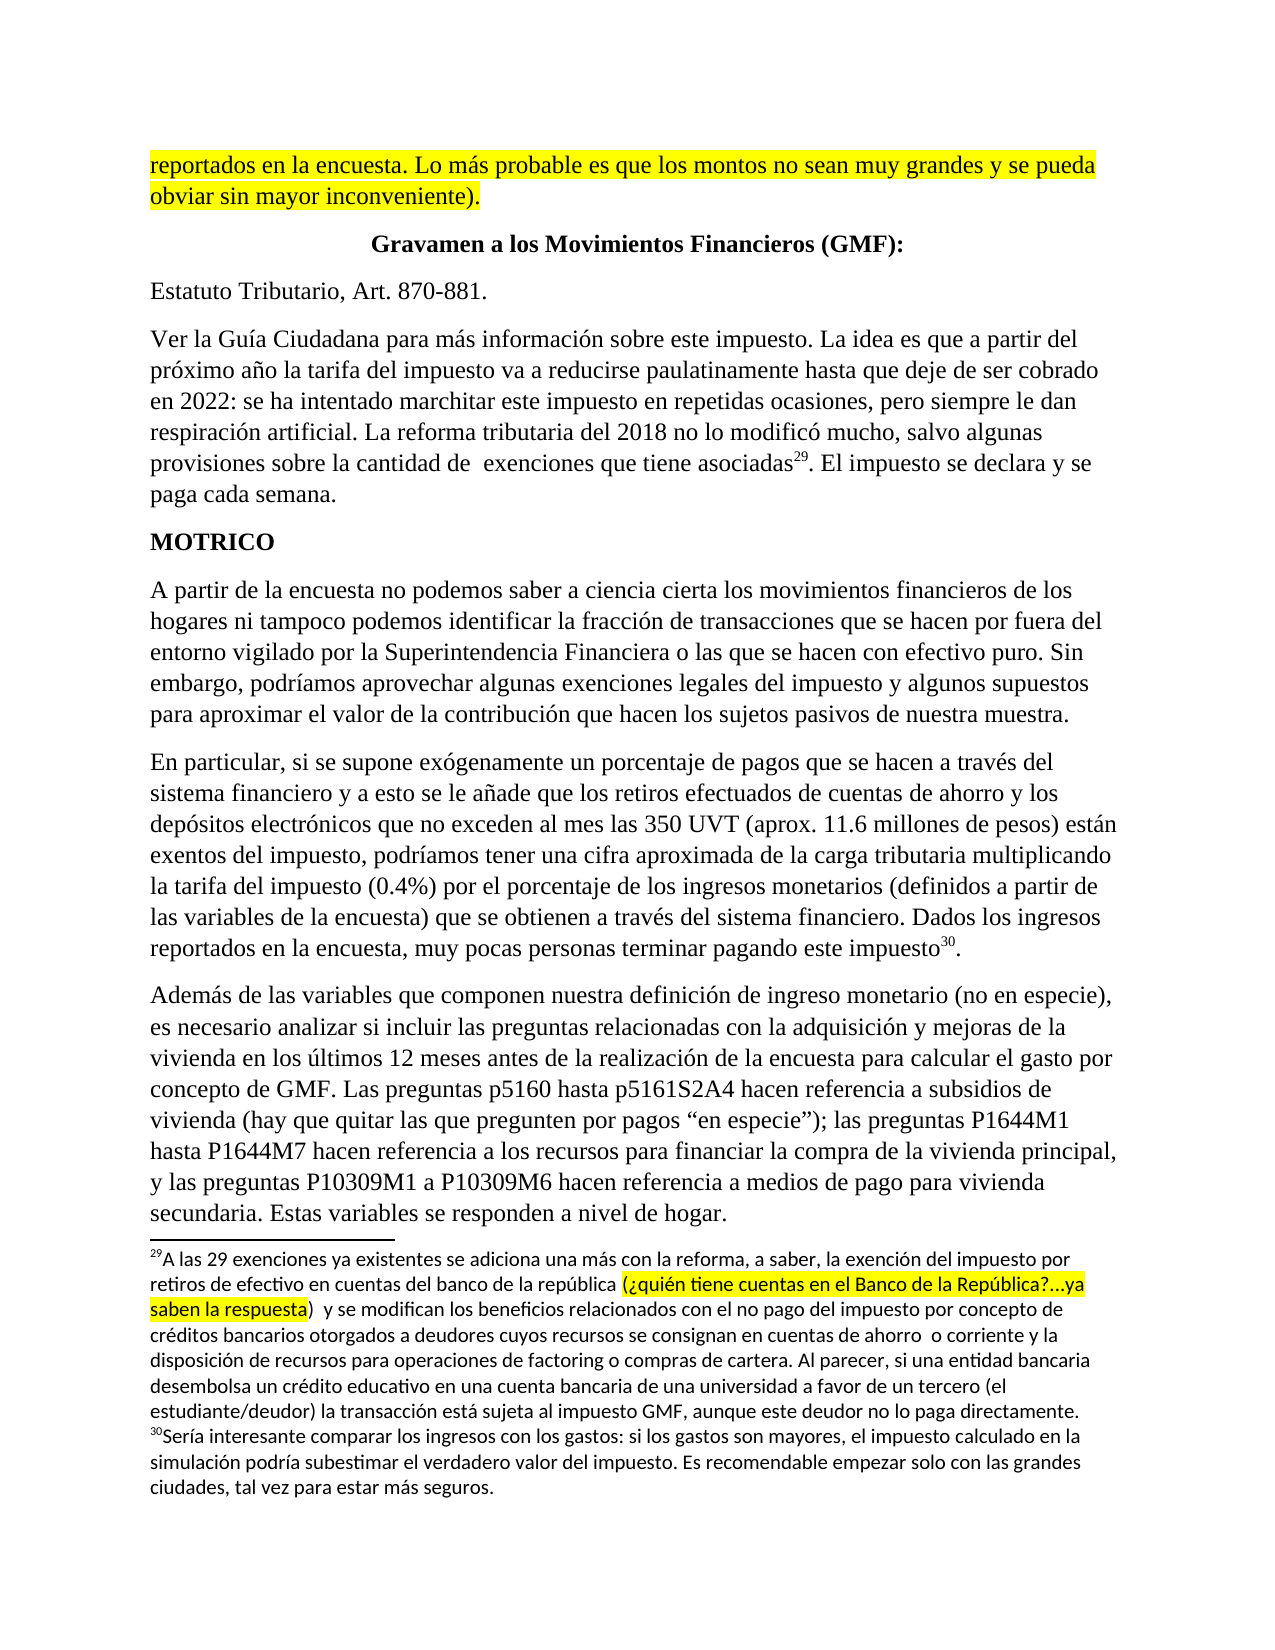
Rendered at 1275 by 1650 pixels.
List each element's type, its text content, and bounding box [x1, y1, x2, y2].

text Sería interesante comparar los ingresos con los gastos: si los gastos son mayores, el impuesto calculado en la simulación podría subestimar el verdadero valor del impuesto. Es recomendable empezar solo con las grandes ciudades, tal vez para estar más seguros. [150, 1424, 1125, 1500]
text Además de las variables que componen nuestra definición de ingreso monetario (no en especie), es necesario analizar si incluir las preguntas relacionadas con la adquisición y mejoras de la vivienda en los últimos 12 meses antes de la realización de la encuesta para calcular el gasto por concepto de GMF. Las preguntas p5160 hasta p5161S2A4 hacen referencia a subsidios de vivienda (hay que quitar las que pregunten por pagos “en especie”); las preguntas P1644M1 hasta P1644M7 hacen referencia a los recursos para financiar la compra de la vivienda principal, y las preguntas P10309M1 a P10309M6 hacen referencia a medios de pago para vivienda secundaria. Estas variables se responden a nivel de hogar. [150, 981, 1125, 1227]
text Estatuto Tributario, Art. 870-881. [150, 276, 1125, 305]
text Ver la Guía Ciudadana para más información sobre este impuesto. La idea es que a partir del próximo año la tarifa del impuesto va a reducirse paulatinamente hasta que deje de ser cobrado en 2022: se ha intentado marchitar este impuesto en repetidas ocasiones, pero siempre le dan respiración artificial. La reforma tributaria del 2018 no lo modificó mucho, salvo algunas provisiones sobre la cantidad de exenciones que tiene asociadas. El impuesto se declara y se paga cada semana. [150, 324, 1125, 508]
text reportados en la encuesta. Lo más probable es que los montos no sean muy grandes y se pueda obviar sin mayor inconveniente). [150, 150, 1125, 210]
text A partir de la encuesta no podemos saber a ciencia cierta los movimientos financieros de los hogares ni tampoco podemos identificar la fracción de transacciones que se hacen por fuera del entorno vigilado por la Superintendencia Financiera o las que se hacen con efectivo puro. Sin embargo, podríamos aprovechar algunas exenciones legales del impuesto y algunos supuestos para aproximar el valor de la contribución que hacen los sujetos pasivos de nuestra muestra. [150, 575, 1125, 728]
text A las 29 exenciones ya existentes se adiciona una más con la reforma, a saber, la exención del impuesto por retiros de efectivo en cuentas del banco de la república (¿quién tiene cuentas en el Banco de la República?...ya saben la respuesta) y se modifican los beneficios relacionados con el no pago del impuesto por concepto de créditos bancarios otorgados a deudores cuyos recursos se consignan en cuentas de ahorro o corriente y la disposición de recursos para operaciones de factoring o compras de cartera. Al parecer, si una entidad bancaria desembolsa un crédito educativo en una cuenta bancaria de una universidad a favor de un tercero (el estudiante/deudor) la transacción está sujeta al impuesto GMF, aunque este deudor no lo paga directamente. [150, 1246, 1125, 1424]
text En particular, si se supone exógenamente un porcentaje de pagos que se hacen a través del sistema financiero y a esto se le añade que los retiros efectuados de cuentas de ahorro y los depósitos electrónicos que no exceden al mes las 350 UVT (aprox. 11.6 millones de pesos) están exentos del impuesto, podríamos tener una cifra aproximada de la carga tributaria multiplicando la tarifa del impuesto (0.4%) por el porcentaje de los ingresos monetarios (definidos a partir de las variables de la encuesta) que se obtienen a través del sistema financiero. Dados los ingresos reportados en la encuesta, muy pocas personas terminar pagando este impuesto. [150, 747, 1125, 962]
text Gravamen a los Movimientos Financieros (GMF): [150, 229, 1125, 257]
text MOTRICO [150, 527, 1125, 556]
